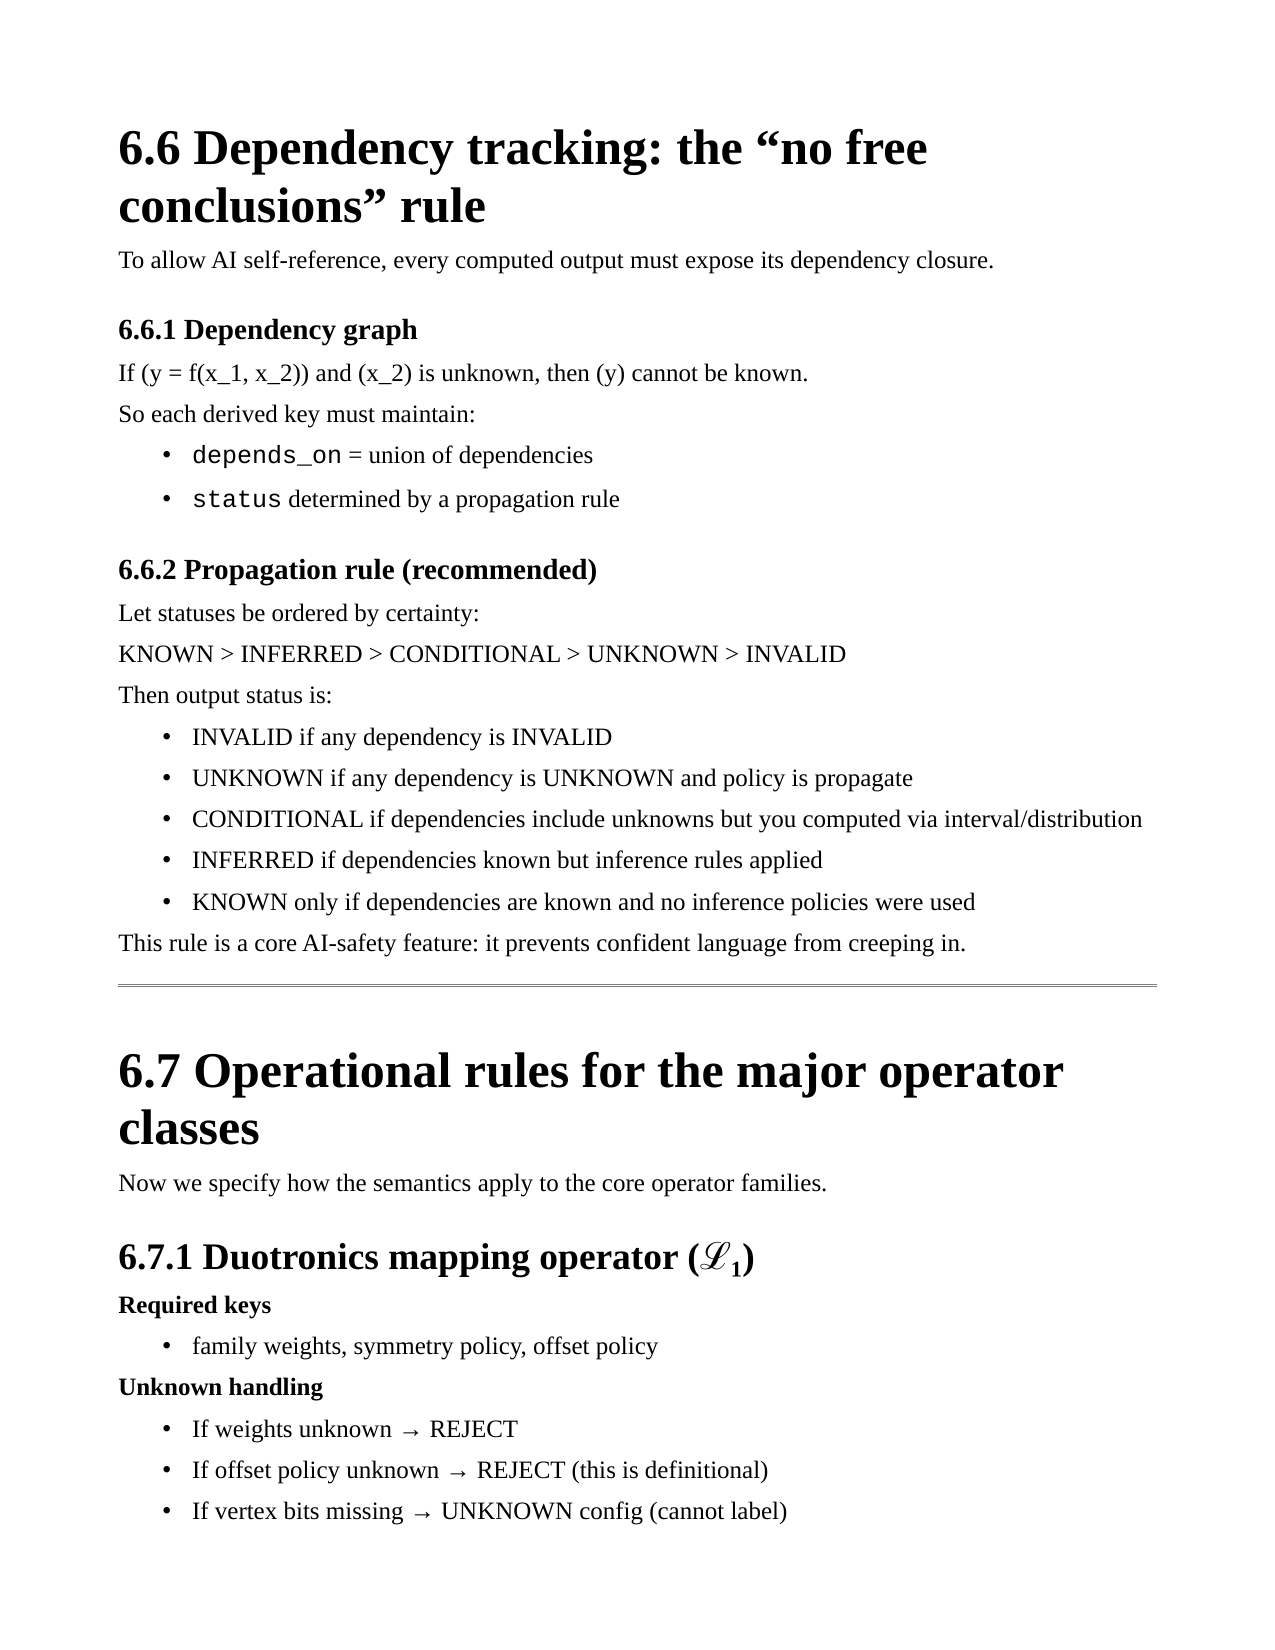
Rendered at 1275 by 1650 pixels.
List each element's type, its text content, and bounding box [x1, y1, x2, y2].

list status determined by a propagation rule [162, 484, 1157, 514]
subtitle 6.6.1 Dependency graph [118, 312, 1157, 345]
text Required keys [118, 1290, 1157, 1319]
subtitle 6.6 Dependency tracking: the “no free conclusions” rule [118, 118, 1157, 233]
text This rule is a core AI-safety feature: it prevents confident language from creeping in. [118, 928, 1157, 957]
list If vertex bits missing → UNKNOWN config (cannot label) [162, 1496, 1157, 1525]
list INFERRED if dependencies known but inference rules applied [162, 846, 1157, 874]
subtitle 6.7.1 Duotronics mapping operator (ℒ₁) [118, 1234, 1157, 1277]
text Unknown handling [118, 1372, 1157, 1401]
text So each derived key must maintain: [118, 399, 1157, 428]
list UNKNOWN if any dependency is UNKNOWN and policy is propagate [162, 763, 1157, 792]
text Now we specify how the semantics apply to the core operator families. [118, 1168, 1157, 1197]
text Then output status is: [118, 681, 1157, 709]
text If (y = f(x_1, x_2)) and (x_2) is unknown, then (y) cannot be known. [118, 358, 1157, 387]
list KNOWN only if dependencies are known and no inference policies were used [162, 887, 1157, 916]
list INVALID if any dependency is INVALID [162, 722, 1157, 751]
list family weights, symmetry policy, offset policy [162, 1331, 1157, 1360]
text Let statuses be ordered by certainty: [118, 598, 1157, 627]
list depends_on = union of dependencies [162, 440, 1157, 471]
list If weights unknown → REJECT [162, 1414, 1157, 1442]
list CONDITIONAL if dependencies include unknowns but you computed via interval/distribution [162, 804, 1157, 833]
text To allow AI self-reference, every computed output must expose its dependency closure. [118, 246, 1157, 274]
text KNOWN > INFERRED > CONDITIONAL > UNKNOWN > INVALID [118, 639, 1157, 668]
subtitle 6.6.2 Propagation rule (recommended) [118, 552, 1157, 586]
subtitle 6.7 Operational rules for the major operator classes [118, 1041, 1157, 1156]
list If offset policy unknown → REJECT (this is definitional) [162, 1455, 1157, 1484]
